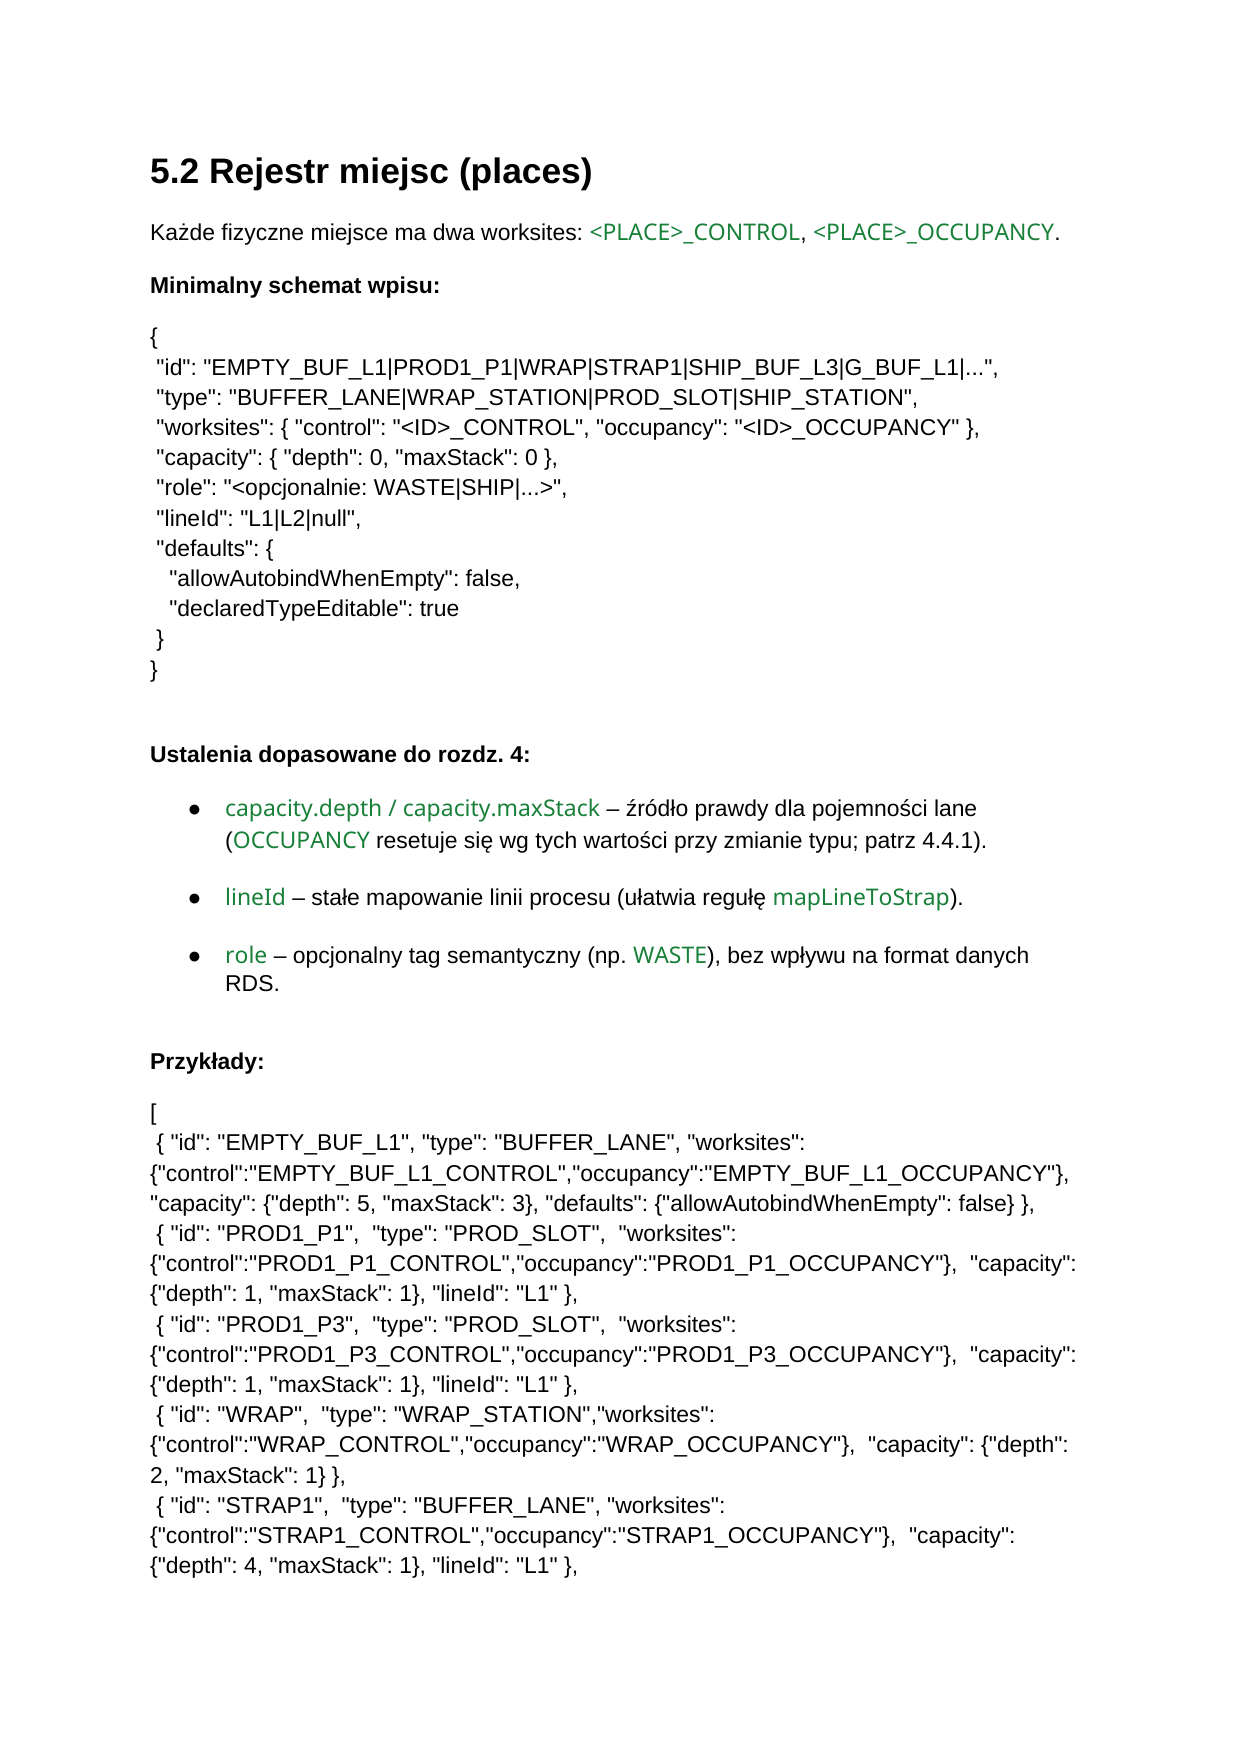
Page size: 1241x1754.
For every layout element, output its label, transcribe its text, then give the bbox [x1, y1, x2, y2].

text { "id": "WRAP", "type": "WRAP_STATION","worksites": {"control":"WRAP_CONTROL","occupancy":"WRAP_OCCUPANCY"}, "capacity": {"depth": 2, "maxStack": 1} }, [150, 1401, 1090, 1488]
text "defaults": { [150, 535, 1090, 561]
list role – opcjonalny tag semantyczny (np. WASTE), bez wpływu na format danych RDS. [187, 939, 1090, 1023]
text Każde fizyczne miejsce ma dwa worksites: <PLACE>_CONTROL, <PLACE>_OCCUPANCY. [150, 216, 1090, 247]
text } [150, 656, 1090, 682]
text "capacity": { "depth": 0, "maxStack": 0 }, [150, 444, 1090, 471]
text "type": "BUFFER_LANE|WRAP_STATION|PROD_SLOT|SHIP_STATION", [150, 384, 1090, 410]
subtitle 5.2 Rejestr miejsc (places) [150, 150, 1090, 191]
text } [150, 625, 1090, 652]
text "id": "EMPTY_BUF_L1|PROD1_P1|WRAP|STRAP1|SHIP_BUF_L3|G_BUF_L1|...", [150, 353, 1090, 380]
list capacity.depth / capacity.maxStack – źródło prawdy dla pojemności lane (OCCUPANCY resetuje się wg tych wartości przy zmianie typu; patrz 4.4.1). [187, 792, 1090, 881]
text [ [150, 1099, 1090, 1126]
text "declaredTypeEditable": true [150, 595, 1090, 622]
list lineId – stałe mapowanie linii procesu (ułatwia regułę mapLineToStrap). [187, 881, 1090, 939]
text "allowAutobindWhenEmpty": false, [150, 565, 1090, 591]
text { "id": "EMPTY_BUF_L1", "type": "BUFFER_LANE", "worksites": {"control":"EMPTY_BUF_L1_CONTROL","occupancy":"EMPTY_BUF_L1_OCCUPANCY"}, "capacity": {"depth": 5, "maxStack": 3}, "defaults": {"allowAutobindWhenEmpty": false} }, [150, 1129, 1090, 1216]
text { "id": "STRAP1", "type": "BUFFER_LANE", "worksites": {"control":"STRAP1_CONTROL","occupancy":"STRAP1_OCCUPANCY"}, "capacity": {"depth": 4, "maxStack": 1}, "lineId": "L1" }, [150, 1492, 1090, 1579]
text Ustalenia dopasowane do rozdz. 4: [150, 741, 1090, 767]
text { "id": "PROD1_P1", "type": "PROD_SLOT", "worksites": {"control":"PROD1_P1_CONTROL","occupancy":"PROD1_P1_OCCUPANCY"}, "capacity": {"depth": 1, "maxStack": 1}, "lineId": "L1" }, [150, 1220, 1090, 1307]
text Minimalny schemat wpisu: [150, 272, 1090, 298]
text "role": "<opcjonalnie: WASTE|SHIP|...>", [150, 474, 1090, 501]
text Przykłady: [150, 1048, 1090, 1074]
text "lineId": "L1|L2|null", [150, 504, 1090, 531]
text "worksites": { "control": "<ID>_CONTROL", "occupancy": "<ID>_OCCUPANCY" }, [150, 414, 1090, 440]
text { [150, 323, 1090, 350]
text { "id": "PROD1_P3", "type": "PROD_SLOT", "worksites": {"control":"PROD1_P3_CONTROL","occupancy":"PROD1_P3_OCCUPANCY"}, "capacity": {"depth": 1, "maxStack": 1}, "lineId": "L1" }, [150, 1311, 1090, 1397]
